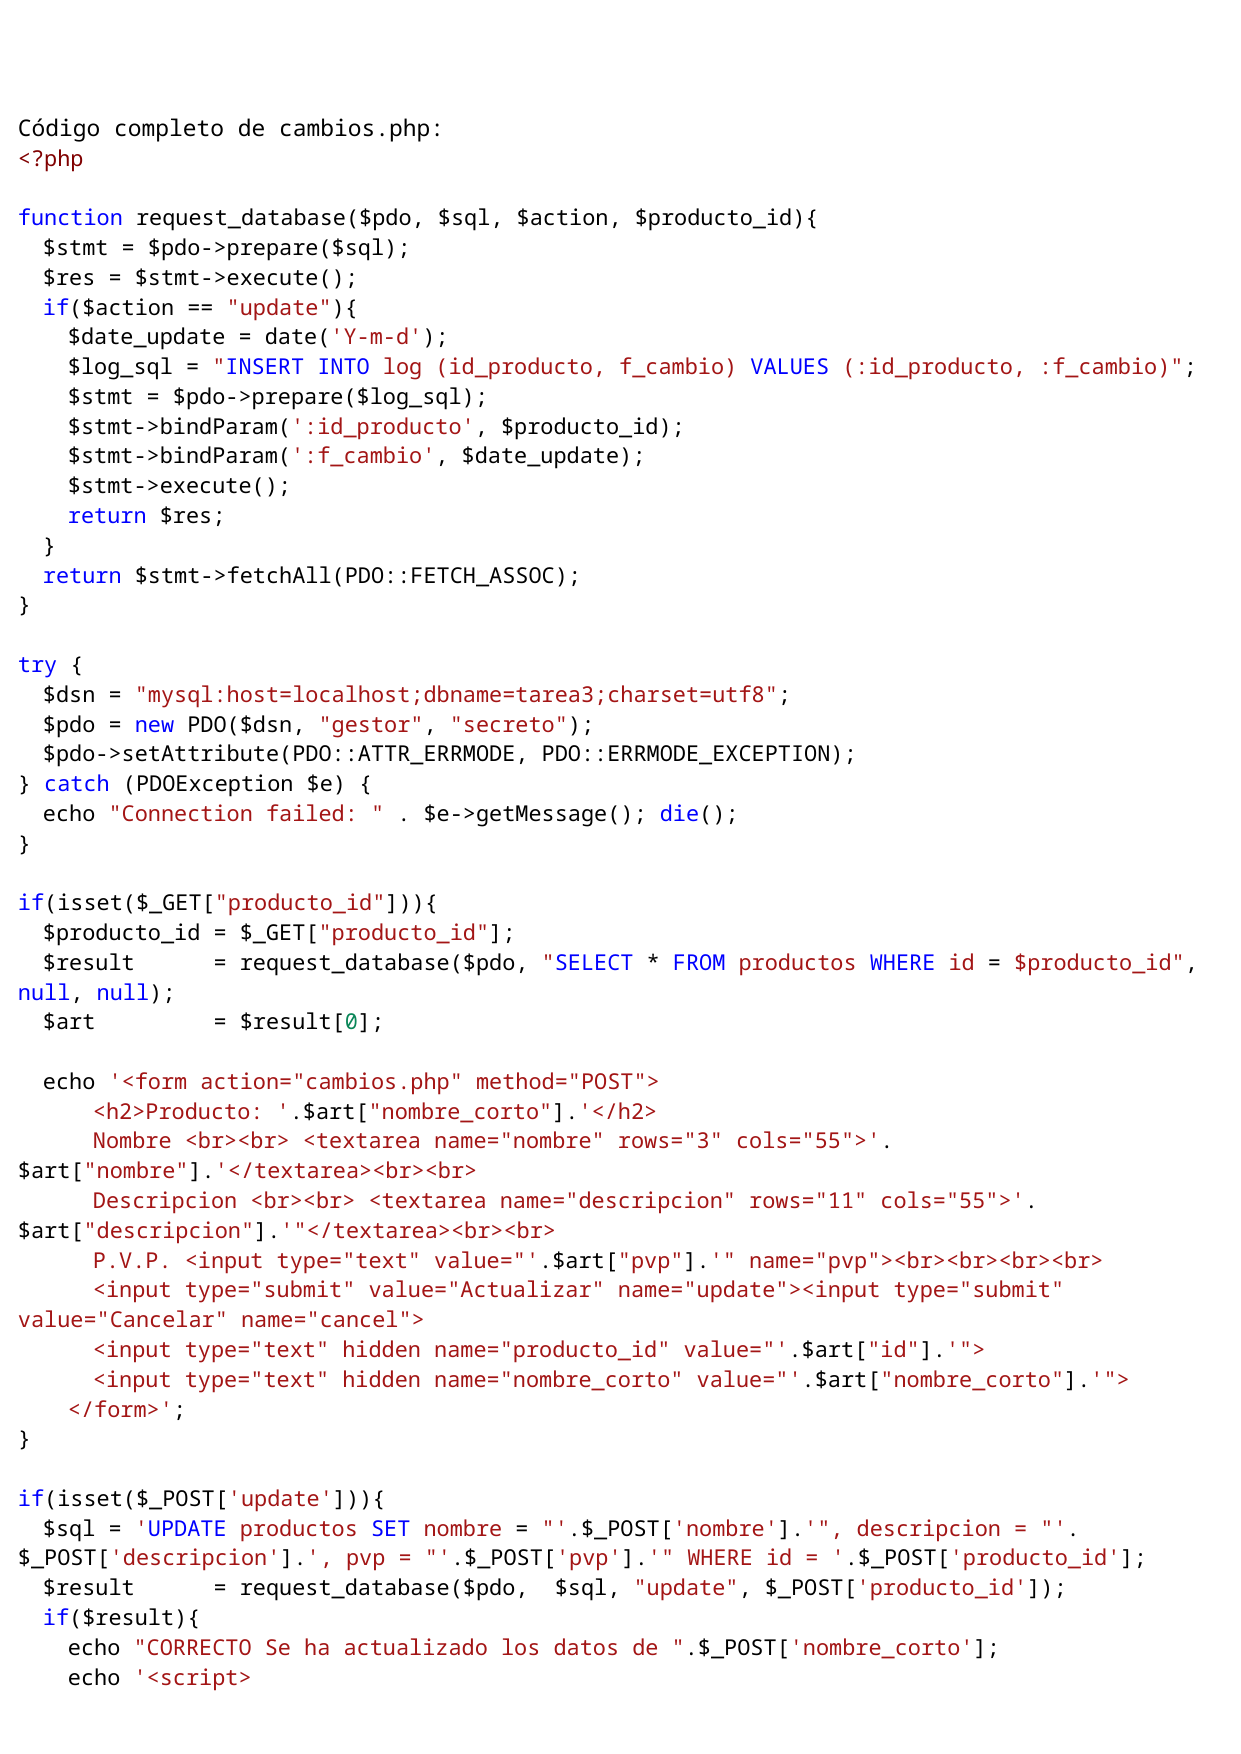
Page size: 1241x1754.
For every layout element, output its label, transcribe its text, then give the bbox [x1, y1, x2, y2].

text } [18, 589, 1222, 619]
text if($action == "update"){ [18, 292, 1222, 321]
text $sql = 'UPDATE productos SET nombre = "'.$_POST['nombre'].'", descripcion = "'.$_POST['descripcion'].', pvp = "'.$_POST['pvp'].'" WHERE id = '.$_POST['producto_id']; [18, 1513, 1222, 1572]
text P.V.P. <input type="text" value="'.$art["pvp"].'" name="pvp"><br><br><br><br> [18, 1244, 1222, 1274]
text <input type="text" hidden name="producto_id" value="'.$art["id"].'"> [18, 1334, 1222, 1364]
text <input type="text" hidden name="nombre_corto" value="'.$art["nombre_corto"].'"> [18, 1364, 1222, 1393]
text return $res; [18, 500, 1222, 530]
text } catch (PDOException $e) { [18, 768, 1222, 798]
text $stmt = $pdo->prepare($log_sql); [18, 381, 1222, 411]
text <h2>Producto: '.$art["nombre_corto"].'</h2> [18, 1096, 1222, 1125]
text echo '<form action="cambios.php" method="POST"> [18, 1066, 1222, 1096]
text echo "Connection failed: " . $e->getMessage(); die(); [18, 798, 1222, 828]
text function request_database($pdo, $sql, $action, $producto_id){ [18, 202, 1222, 232]
text $pdo->setAttribute(PDO::ATTR_ERRMODE, PDO::ERRMODE_EXCEPTION); [18, 738, 1222, 768]
text if(isset($_POST['update'])){ [18, 1483, 1222, 1513]
text $result = request_database($pdo, $sql, "update", $_POST['producto_id']); [18, 1572, 1222, 1602]
text $stmt->bindParam(':f_cambio', $date_update); [18, 441, 1222, 470]
text } [18, 828, 1222, 857]
text $res = $stmt->execute(); [18, 262, 1222, 292]
text $stmt = $pdo->prepare($sql); [18, 232, 1222, 262]
text try { [18, 649, 1222, 679]
text $dsn = "mysql:host=localhost;dbname=tarea3;charset=utf8"; [18, 679, 1222, 708]
text if($result){ [18, 1602, 1222, 1632]
text } [18, 530, 1222, 560]
text Nombre <br><br> <textarea name="nombre" rows="3" cols="55">'.$art["nombre"].'</textarea><br><br> [18, 1125, 1222, 1185]
text echo '<script> [18, 1662, 1222, 1691]
text $result = request_database($pdo, "SELECT * FROM productos WHERE id = $producto_id", null, null); [18, 947, 1222, 1006]
text </form>'; [18, 1393, 1222, 1423]
text return $stmt->fetchAll(PDO::FETCH_ASSOC); [18, 560, 1222, 589]
text Descripcion <br><br> <textarea name="descripcion" rows="11" cols="55">'.$art["descripcion"].'"</textarea><br><br> [18, 1185, 1222, 1244]
text } [18, 1423, 1222, 1453]
text <input type="submit" value="Actualizar" name="update"><input type="submit" value="Cancelar" name="cancel"> [18, 1274, 1222, 1334]
text $log_sql = "INSERT INTO log (id_producto, f_cambio) VALUES (:id_producto, :f_cambio)"; [18, 351, 1222, 381]
text $date_update = date('Y-m-d'); [18, 321, 1222, 351]
text <?php [18, 143, 1222, 172]
text $producto_id = $_GET["producto_id"]; [18, 917, 1222, 947]
text $pdo = new PDO($dsn, "gestor", "secreto"); [18, 708, 1222, 738]
text echo "CORRECTO Se ha actualizado los datos de ".$_POST['nombre_corto']; [18, 1632, 1222, 1662]
text $stmt->bindParam(':id_producto', $producto_id); [18, 411, 1222, 441]
text $art = $result[0]; [18, 1006, 1222, 1036]
text $stmt->execute(); [18, 470, 1222, 500]
text if(isset($_GET["producto_id"])){ [18, 887, 1222, 917]
text Código completo de cambios.php: [18, 111, 1222, 143]
